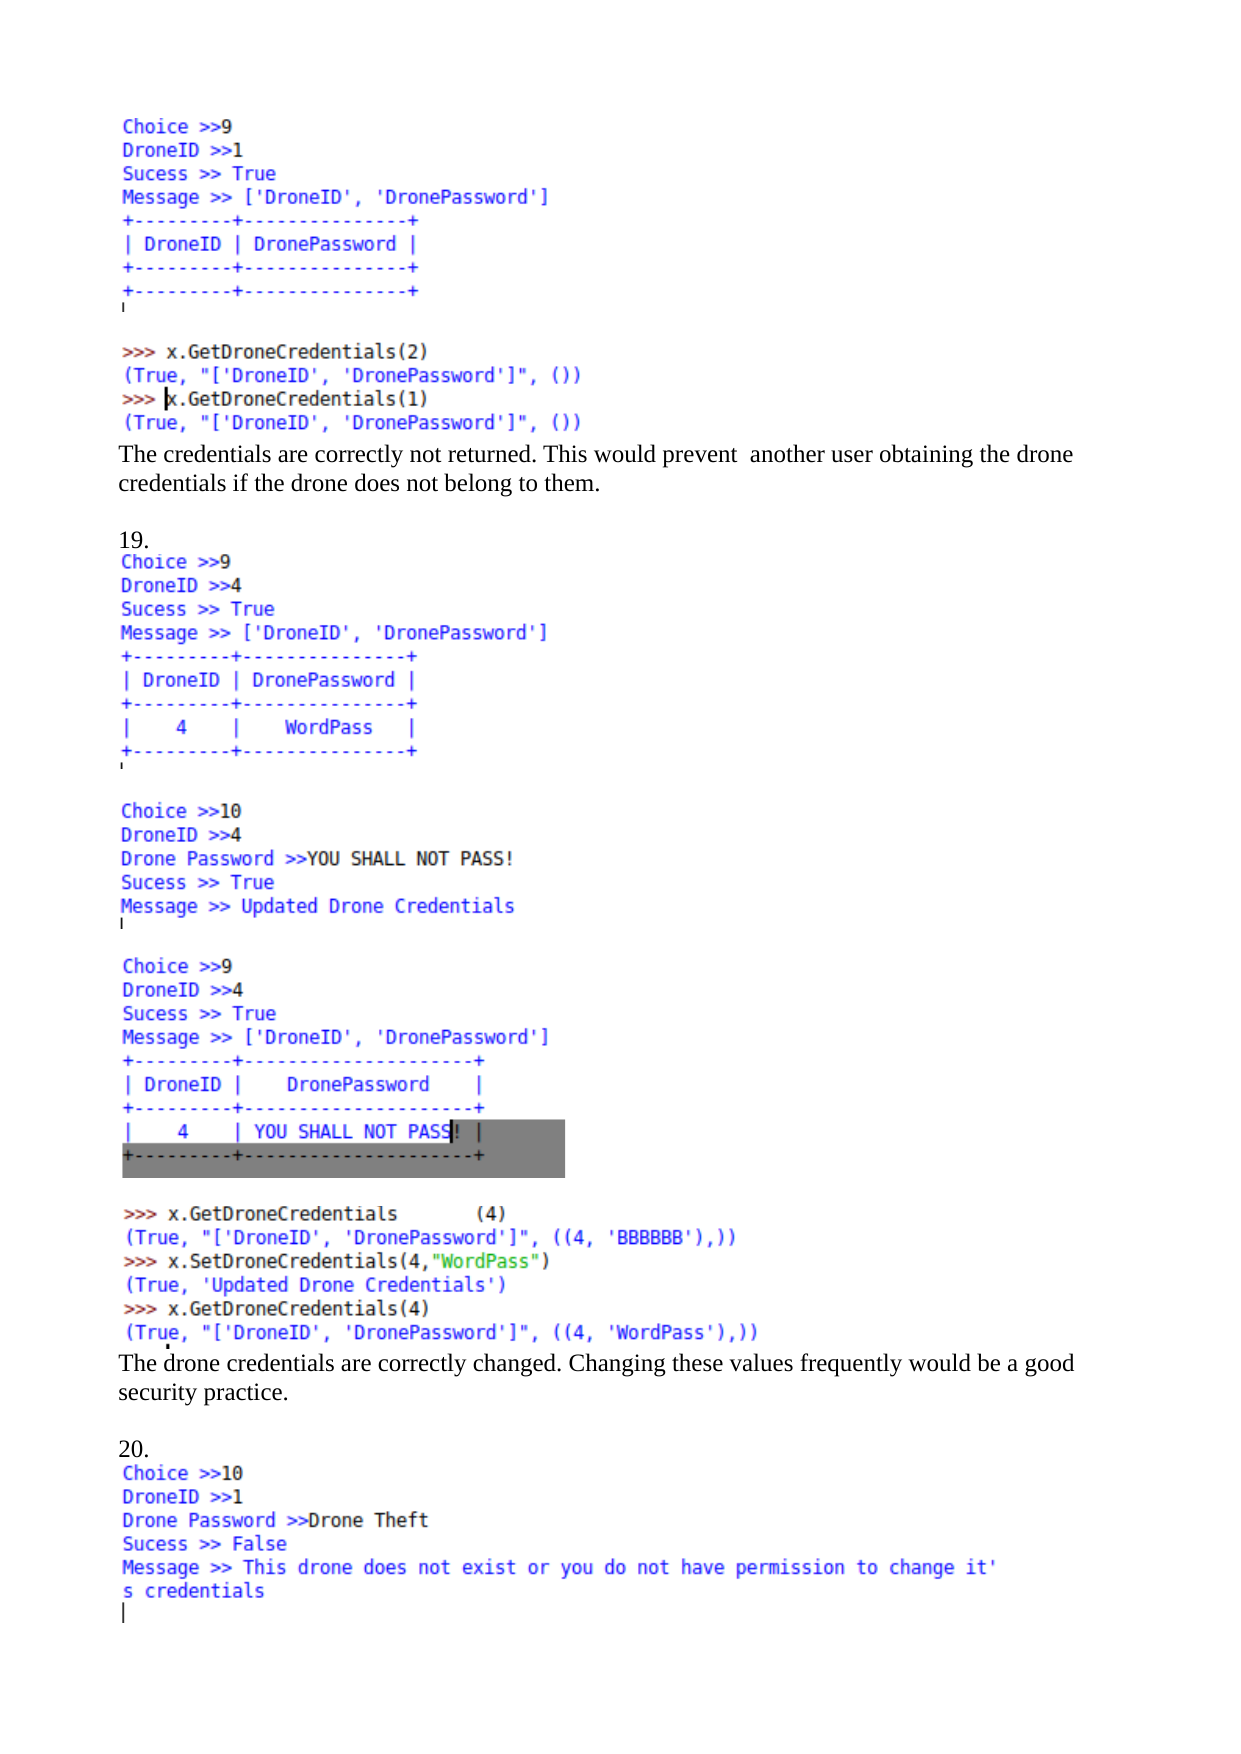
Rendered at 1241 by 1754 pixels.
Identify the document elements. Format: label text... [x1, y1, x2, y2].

picture [118, 956, 565, 1178]
picture [118, 118, 553, 312]
text 20. [118, 1434, 1122, 1463]
text 19. [118, 525, 1122, 554]
text The drone credentials are correctly changed. Changing these values frequently would be a good security practice. [118, 1206, 1122, 1406]
picture [118, 1206, 761, 1349]
picture [118, 796, 526, 929]
text The credentials are correctly not returned. This would prevent another user obtaining the drone credentials if the drone does not belong to them. [118, 341, 1122, 497]
picture [118, 1463, 1003, 1623]
picture [118, 340, 592, 439]
picture [118, 554, 554, 769]
